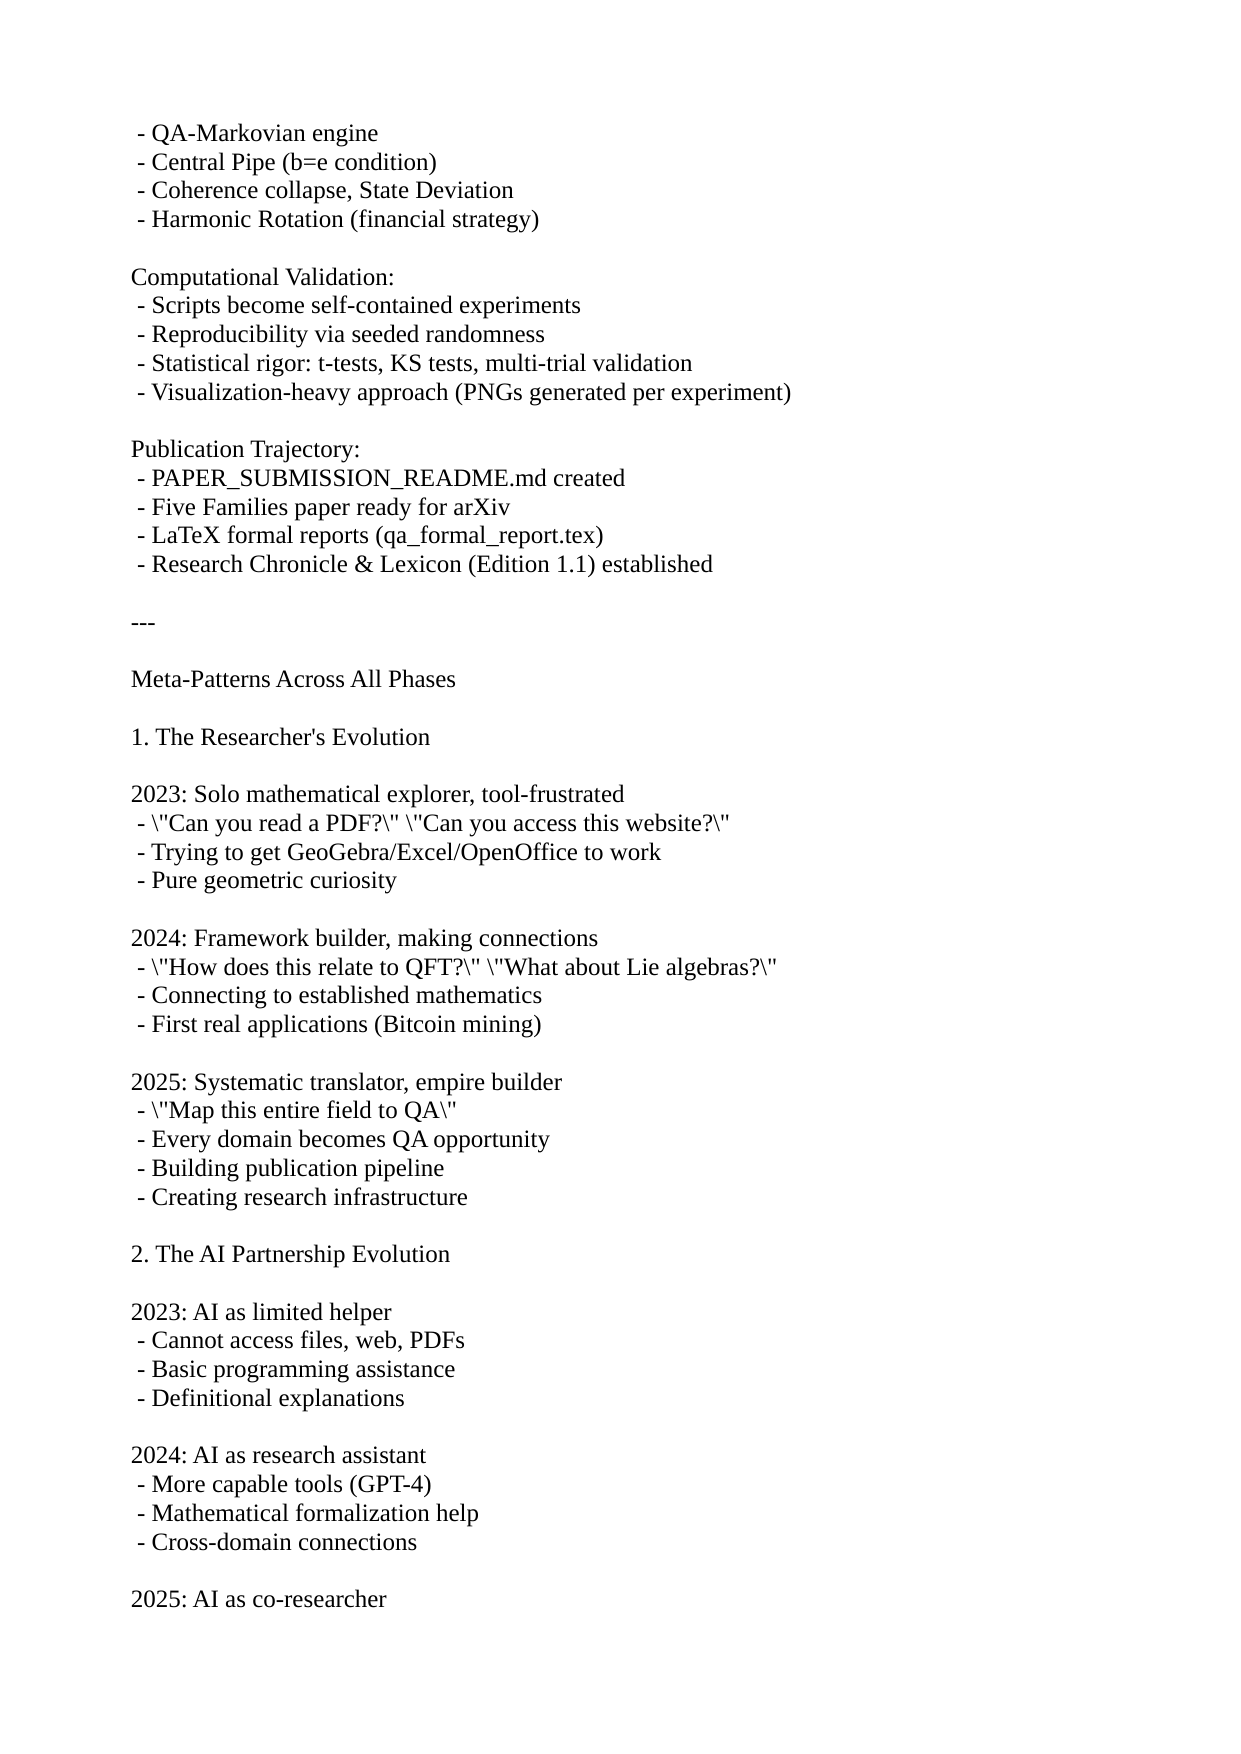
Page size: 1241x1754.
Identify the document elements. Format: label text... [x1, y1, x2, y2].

text - Building publication pipeline [118, 1153, 1122, 1182]
text - \"How does this relate to QFT?\" \"What about Lie algebras?\" [118, 952, 1122, 981]
text - PAPER_SUBMISSION_README.md created [118, 463, 1122, 492]
text - Cross-domain connections [118, 1527, 1122, 1556]
text 1. The Researcher's Evolution [118, 722, 1122, 751]
text - Basic programming assistance [118, 1354, 1122, 1383]
text - Trying to get GeoGebra/Excel/OpenOffice to work [118, 837, 1122, 866]
text - \"Can you read a PDF?\" \"Can you access this website?\" [118, 808, 1122, 837]
text 2. The AI Partnership Evolution [118, 1239, 1122, 1268]
text - Mathematical formalization help [118, 1498, 1122, 1527]
text - Connecting to established mathematics [118, 981, 1122, 1009]
text - Central Pipe (b=e condition) [118, 147, 1122, 176]
text - Creating research infrastructure [118, 1182, 1122, 1211]
text Computational Validation: [118, 262, 1122, 291]
text 2024: Framework builder, making connections [118, 923, 1122, 952]
text 2025: Systematic translator, empire builder [118, 1067, 1122, 1096]
text Publication Trajectory: [118, 434, 1122, 463]
text - Research Chronicle & Lexicon (Edition 1.1) established [118, 549, 1122, 578]
text - Visualization-heavy approach (PNGs generated per experiment) [118, 377, 1122, 406]
text 2023: Solo mathematical explorer, tool-frustrated [118, 779, 1122, 808]
text 2025: AI as co-researcher [118, 1584, 1122, 1613]
text --- [118, 607, 1122, 636]
text - LaTeX formal reports (qa_formal_report.tex) [118, 521, 1122, 549]
text - Harmonic Rotation (financial strategy) [118, 204, 1122, 233]
text - Coherence collapse, State Deviation [118, 176, 1122, 204]
text - Reproducibility via seeded randomness [118, 319, 1122, 348]
text - First real applications (Bitcoin mining) [118, 1009, 1122, 1038]
text 2023: AI as limited helper [118, 1297, 1122, 1326]
text - Definitional explanations [118, 1383, 1122, 1412]
text 2024: AI as research assistant [118, 1441, 1122, 1469]
text - Scripts become self-contained experiments [118, 291, 1122, 319]
text - Cannot access files, web, PDFs [118, 1326, 1122, 1354]
text - Every domain becomes QA opportunity [118, 1124, 1122, 1153]
text - \"Map this entire field to QA\" [118, 1096, 1122, 1124]
text - Five Families paper ready for arXiv [118, 492, 1122, 521]
text - Statistical rigor: t-tests, KS tests, multi-trial validation [118, 348, 1122, 377]
text - Pure geometric curiosity [118, 866, 1122, 894]
text Meta-Patterns Across All Phases [118, 664, 1122, 693]
text - More capable tools (GPT-4) [118, 1469, 1122, 1498]
text - QA-Markovian engine [118, 118, 1122, 147]
